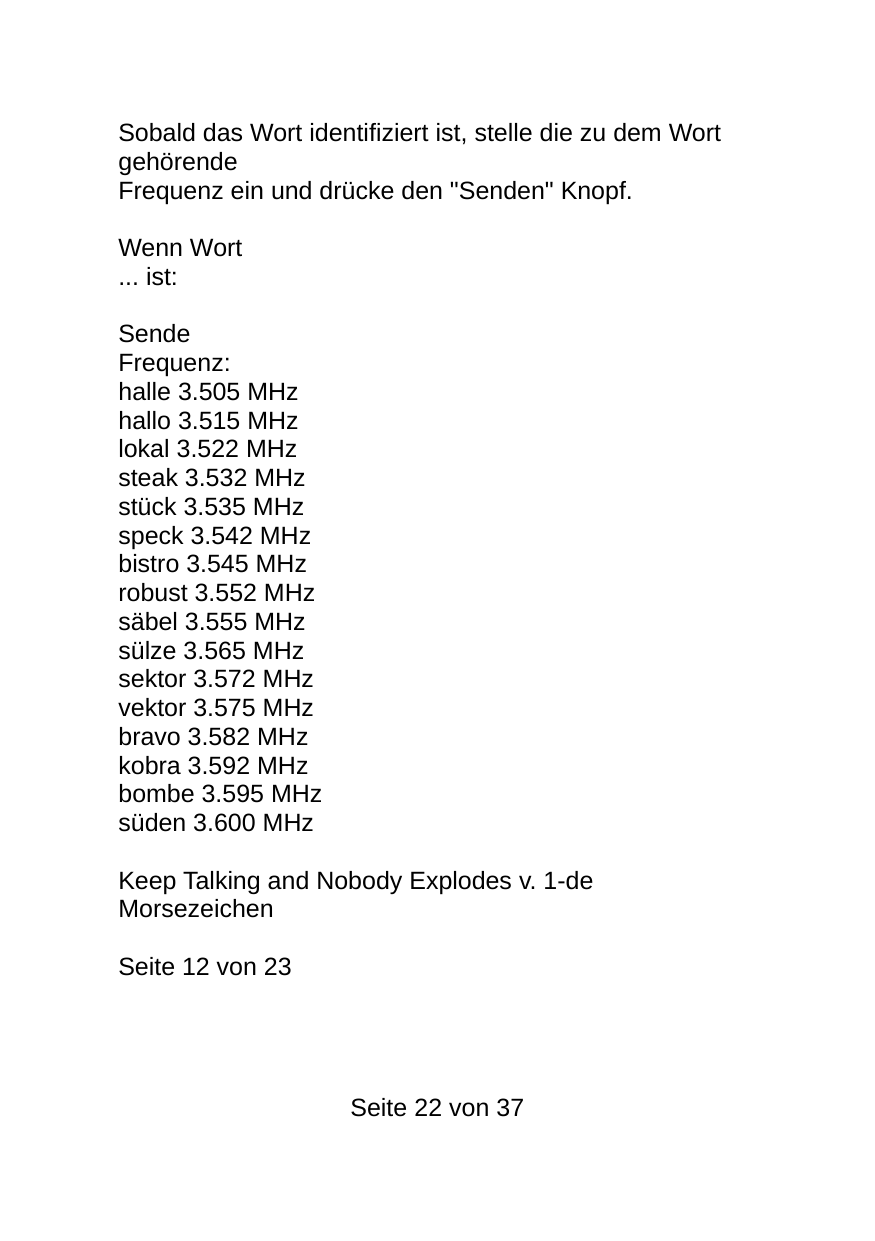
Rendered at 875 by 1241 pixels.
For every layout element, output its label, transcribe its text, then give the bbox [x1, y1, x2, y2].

text Sende [118, 319, 756, 348]
text Wenn Wort [118, 233, 756, 262]
text bombe 3.595 MHz [118, 779, 756, 808]
text kobra 3.592 MHz [118, 751, 756, 779]
text Frequenz: [118, 348, 756, 377]
text ... ist: [118, 262, 756, 291]
text steak 3.532 MHz [118, 463, 756, 492]
text stück 3.535 MHz [118, 492, 756, 521]
text süden 3.600 MHz [118, 808, 756, 837]
text vektor 3.575 MHz [118, 693, 756, 722]
text bravo 3.582 MHz [118, 722, 756, 751]
text bistro 3.545 MHz [118, 549, 756, 578]
text sektor 3.572 MHz [118, 664, 756, 693]
text sülze 3.565 MHz [118, 636, 756, 664]
text säbel 3.555 MHz [118, 607, 756, 636]
text speck 3.542 MHz [118, 521, 756, 549]
text halle 3.505 MHz [118, 377, 756, 406]
text lokal 3.522 MHz [118, 434, 756, 463]
text Frequenz ein und drücke den "Senden" Knopf. [118, 176, 756, 204]
text robust 3.552 MHz [118, 578, 756, 607]
text hallo 3.515 MHz [118, 406, 756, 434]
text Seite 12 von 23 [118, 952, 756, 981]
text Keep Talking and Nobody Explodes v. 1-de Morsezeichen [118, 866, 756, 923]
text Sobald das Wort identiﬁziert ist, stelle die zu dem Wort gehörende [118, 118, 756, 176]
